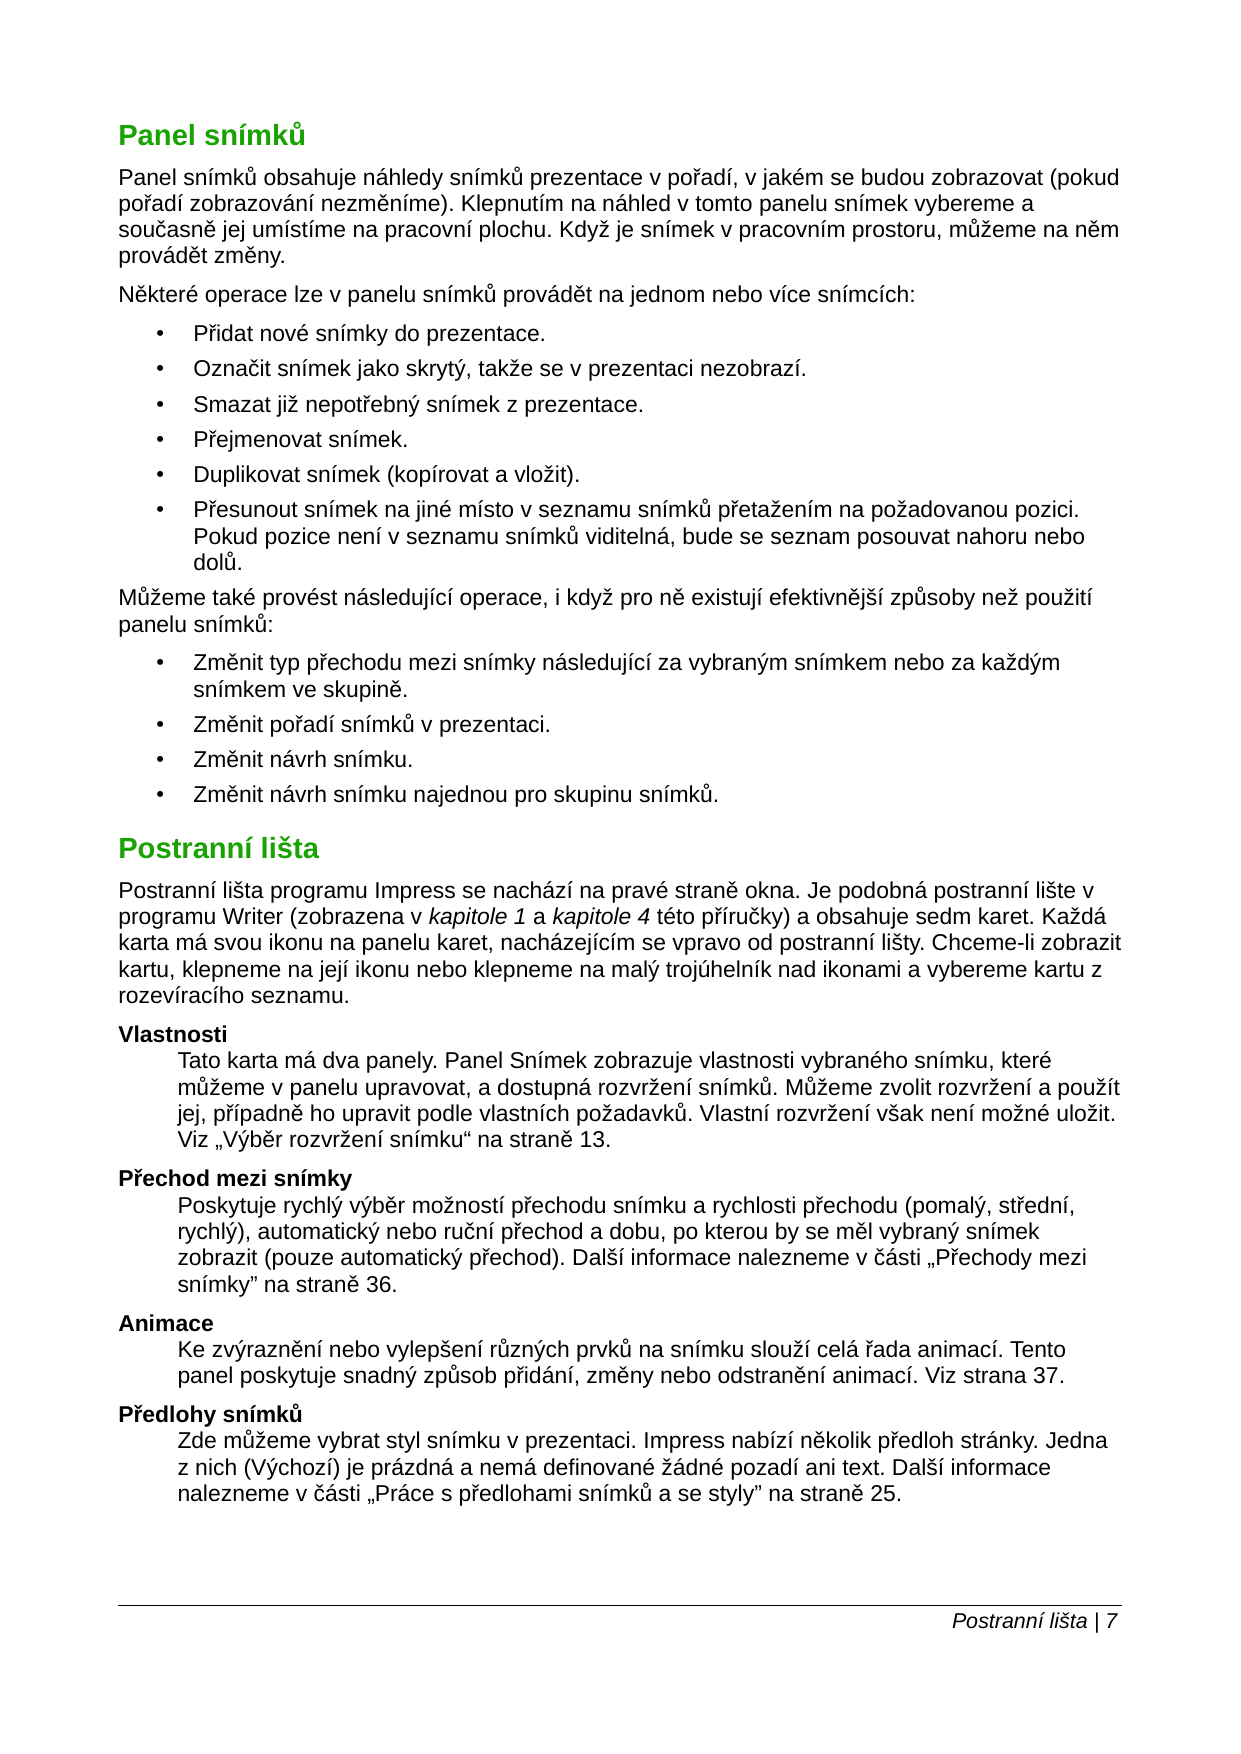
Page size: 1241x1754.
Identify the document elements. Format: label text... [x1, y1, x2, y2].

list Změnit návrh snímku najednou pro skupinu snímků. [156, 781, 1122, 808]
text Poskytuje rychlý výběr možností přechodu snímku a rychlosti přechodu (pomalý, střední, rychlý), automatický nebo ruční přechod a dobu, po kterou by se měl vybraný snímek zobrazit (pouze automatický přechod). Další informace nalezneme v části „Přechody snímků” na straně 35. [177, 1192, 1122, 1297]
list Přejmenovat snímek. [156, 426, 1122, 452]
text Předlohy snímků [118, 1401, 1122, 1427]
list Můžeme také provést následující operace, i když pro ně existují efektivnější způsoby než použití panelu snímků: [118, 584, 1122, 637]
text Vlastnosti [118, 1021, 1122, 1047]
list Duplikovat snímek (kopírovat a vložit). [156, 461, 1122, 487]
list Některé operace lze v panelu snímků provádět na jednom nebo více snímcích: [118, 281, 1122, 308]
text Animace [118, 1309, 1122, 1336]
text Tato karta má dva panely. Panel Snímek zobrazuje vlastnosti vybraného snímku, které můžeme v panelu upravovat, a dostupná rozvržení snímků. Můžeme zvolit rozvržení a použít jej, případně ho upravit podle vlastních požadavků. Vlastní rozvržení však není možné uložit. Viz „Výběr rozložení snímku“ na straně 13. [177, 1047, 1122, 1153]
list Přesunout snímek na jiné místo v seznamu snímků přetažením na požadovanou pozici. Pokud pozice není v seznamu snímků viditelná, bude se seznam posouvat nahoru nebo dolů. [156, 496, 1122, 575]
subtitle Panel snímků [118, 118, 1122, 152]
text Ke zvýraznění nebo vylepšení různých prvků na snímku slouží celá řada animací. Tento panel poskytuje snadný způsob přidání, změny nebo odstranění animací. Viz strana 36. [177, 1336, 1122, 1388]
list Změnit návrh snímku. [156, 746, 1122, 772]
list Změnit typ přechodu mezi snímky následující za vybraným snímkem nebo za každým snímkem ve skupině. [156, 649, 1122, 702]
subtitle Postranní lišta [118, 831, 1122, 865]
list Přidat nové snímky do prezentace. [156, 320, 1122, 347]
text Panel snímků obsahuje náhledy snímků prezentace v pořadí, v jakém se budou zobrazovat (pokud pořadí zobrazování nezměníme). Klepnutím na náhled v tomto panelu snímek vybereme a současně jej umístíme na pracovní plochu. Když je snímek v pracovním prostoru, můžeme na něm provádět změny. [118, 163, 1122, 269]
text Zde můžeme vybrat styl snímku v prezentaci. Impress nabízí několik předloh stránky. Jedna z nich (Výchozí) je prázdná a nemá definované žádné pozadí ani text. Další informace nalezneme v části „Práce s předlohami snímků a styly” na straně 23. [177, 1427, 1122, 1506]
text Postranní lišta programu Impress se nachází na pravé straně okna. Je podobná postranní lište v programu Writer (zobrazena v kapitole 1 a kapitole 4 této příručky) a obsahuje sedm karet. Každá karta má svou ikonu na panelu karet, nacházejícím se vpravo od postranní lišty. Chceme-li zobrazit kartu, klepneme na její ikonu nebo klepneme na malý trojúhelník nad ikonami a vybereme kartu z rozevíracího seznamu. [118, 877, 1122, 1008]
list Označit snímek jako skrytý, takže se v prezentaci nezobrazí. [156, 355, 1122, 382]
text Přechod mezi snímky [118, 1165, 1122, 1192]
list Změnit pořadí snímků v prezentaci. [156, 711, 1122, 737]
list Smazat již nepotřebný snímek z prezentace. [156, 391, 1122, 417]
